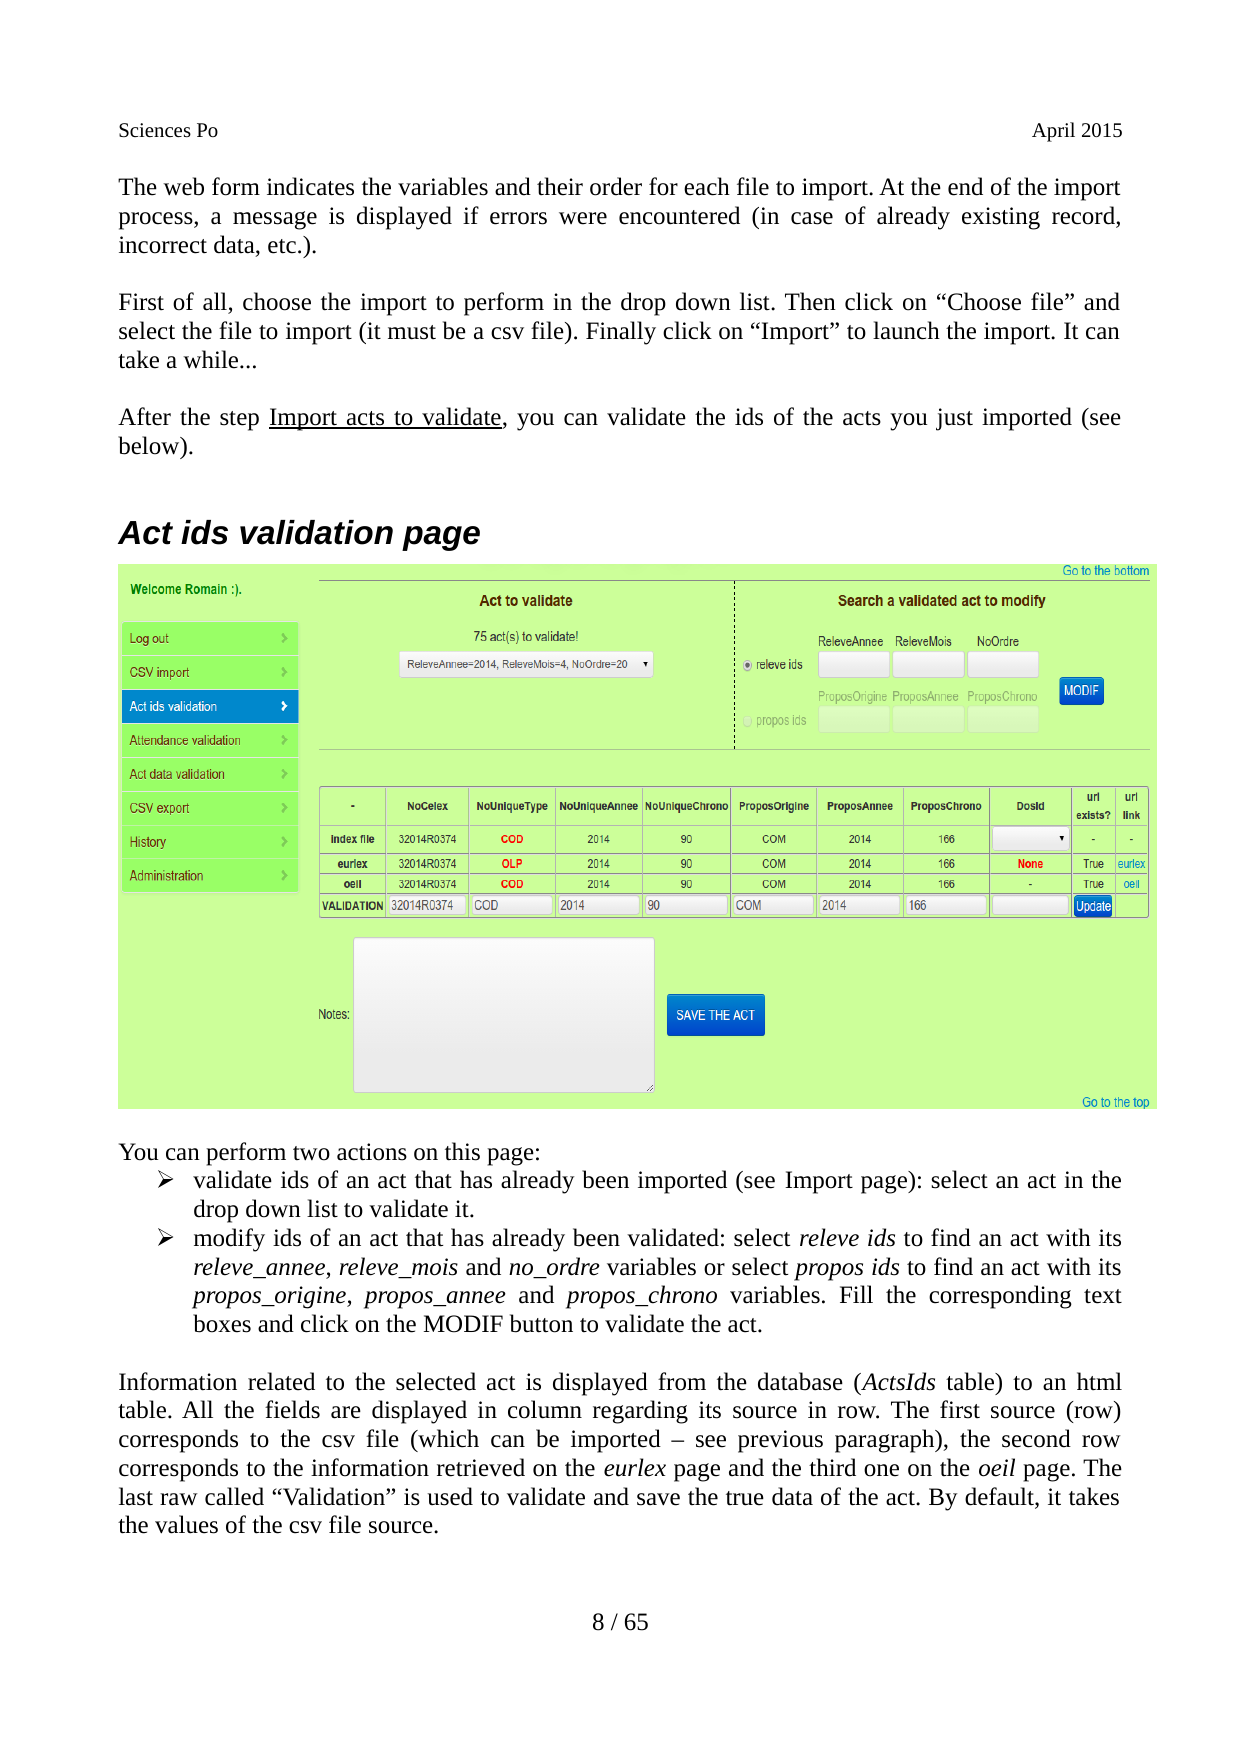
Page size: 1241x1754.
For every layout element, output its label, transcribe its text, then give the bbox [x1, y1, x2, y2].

text First of all, choose the import to perform in the drop down list. Then click on “Choose file” and select the file to import (it must be a csv file). Finally click on “Import” to launch the import. It can take a while... [118, 287, 1122, 373]
picture [118, 564, 1157, 1109]
list validate ids of an act that has already been imported (see Import page): select an act in the drop down list to validate it. [156, 1166, 1122, 1223]
subtitle Act ids validation page [118, 513, 1122, 552]
list modify ids of an act that has already been validated: select releve ids to find an act with its releve_annee, releve_mois and no_ordre variables or select propos ids to find an act with its propos_origine, propos_annee and propos_chrono variables. Fill the corresponding text boxes and click on the MODIF button to validate the act. [156, 1223, 1122, 1338]
text After the step Import acts to validate, you can validate the ids of the acts you just imported (see below). [118, 402, 1122, 460]
text The web form indicates the variables and their order for each file to import. At the end of the import process, a message is displayed if errors were encountered (in case of already existing record, incorrect data, etc.). [118, 172, 1122, 258]
text Information related to the selected act is displayed from the database (ActsIds table) to an html table. All the fields are displayed in column regarding its source in row. The first source (row) corresponds to the csv file (which can be imported – see previous paragraph), the second row corresponds to the information retrieved on the eurlex page and the third one on the oeil page. The last raw called “Validation” is used to validate and save the true data of the act. By default, it takes the values of the csv file source. [118, 1367, 1122, 1539]
text You can perform two actions on this page: [118, 1137, 1122, 1166]
